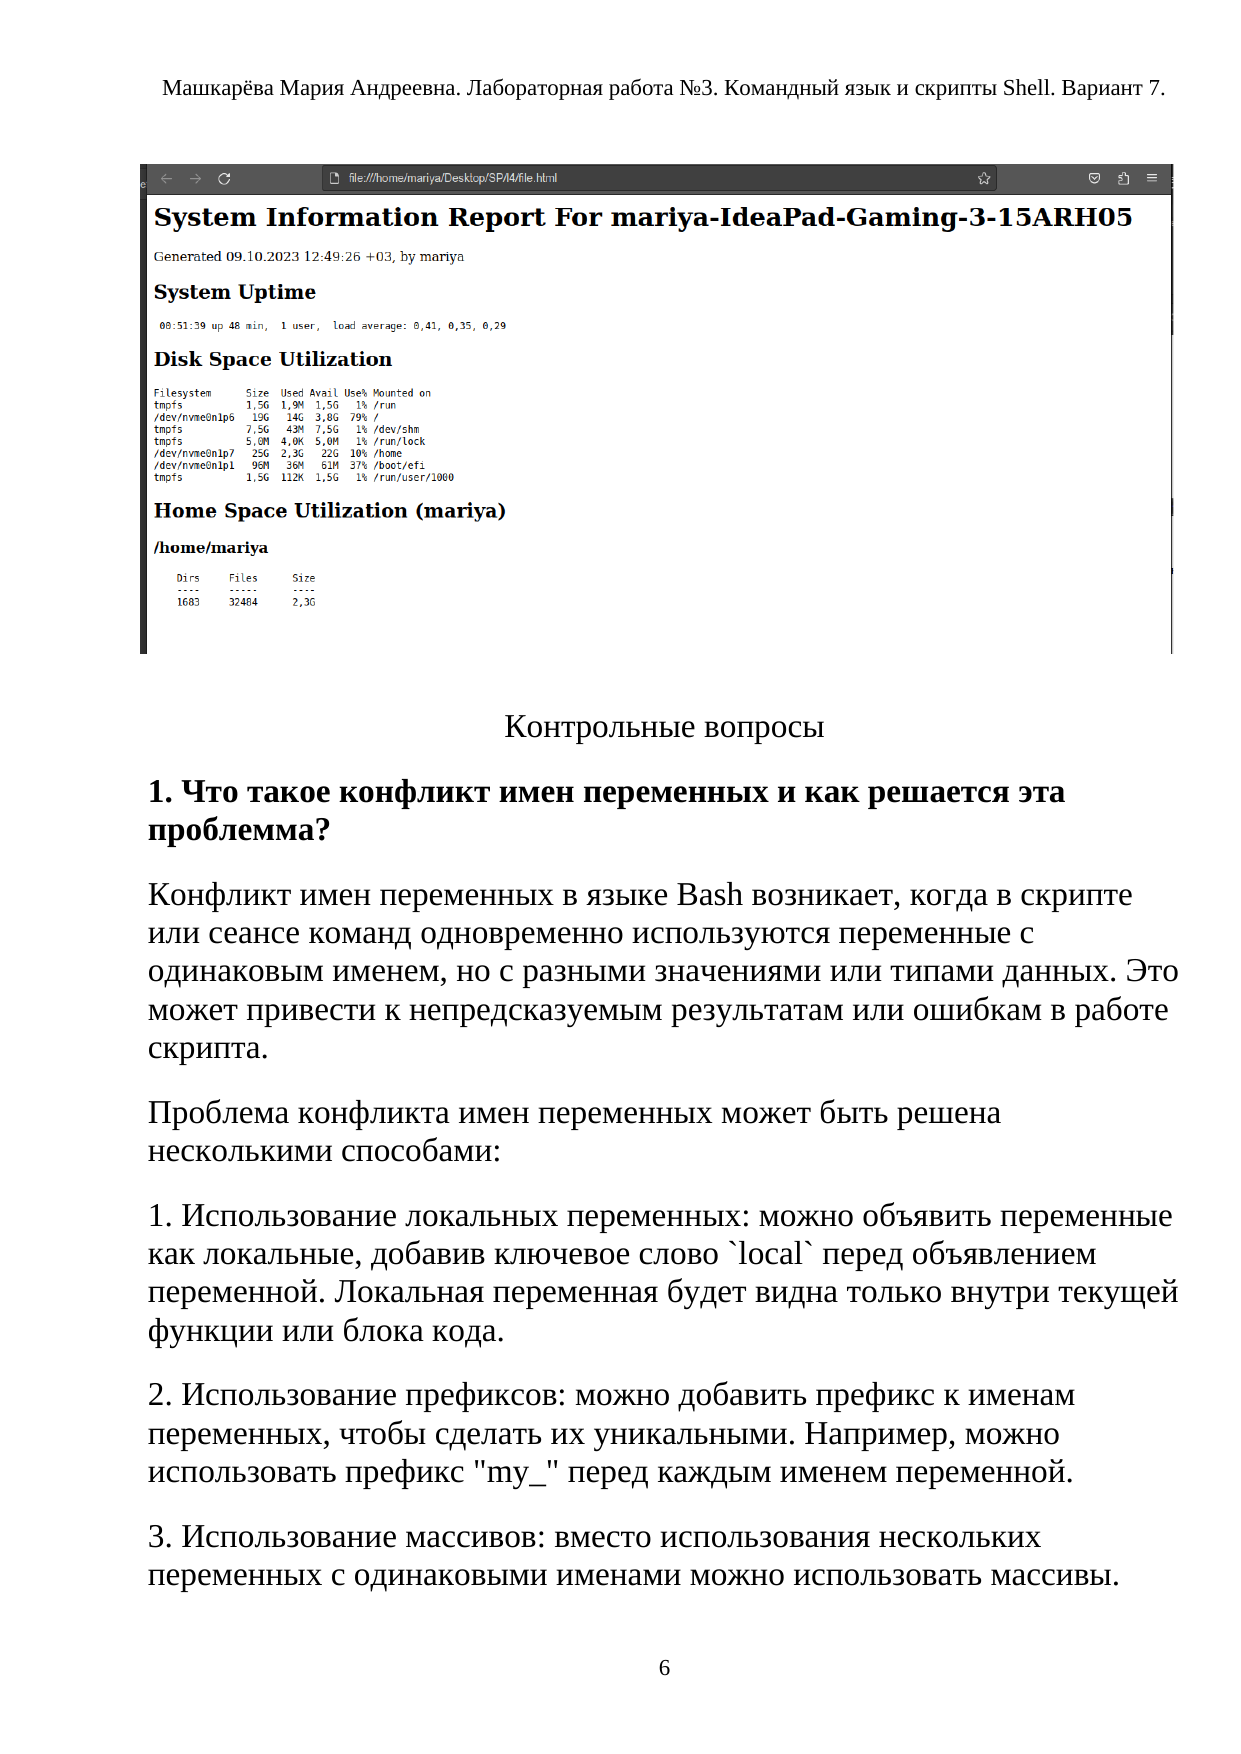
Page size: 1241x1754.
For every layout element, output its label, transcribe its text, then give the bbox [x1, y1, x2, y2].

picture [140, 164, 1174, 654]
text 1. Использование локальных переменных: можно объявить переменные как локальные, добавив ключевое слово `local` перед объявлением переменной. Локальная переменная будет видна только внутри текущей функции или блока кода. [148, 1195, 1181, 1348]
text 1. Что такое конфликт имен переменных и как решается эта проблемма? [148, 771, 1181, 847]
text Контрольные вопросы [148, 706, 1181, 744]
text Проблема конфликта имен переменных может быть решена несколькими способами: [148, 1092, 1181, 1168]
text 2. Использование префиксов: можно добавить префикс к именам переменных, чтобы сделать их уникальными. Например, можно использовать префикс "my_" перед каждым именем переменной. [148, 1374, 1181, 1489]
text 3. Использование массивов: вместо использования нескольких переменных с одинаковыми именами можно использовать массивы. [148, 1516, 1181, 1593]
text Конфликт имен переменных в языке Bash возникает, когда в скрипте или сеансе команд одновременно используются переменные с одинаковым именем, но с разными значениями или типами данных. Это может привести к непредсказуемым результатам или ошибкам в работе скрипта. [148, 874, 1181, 1066]
